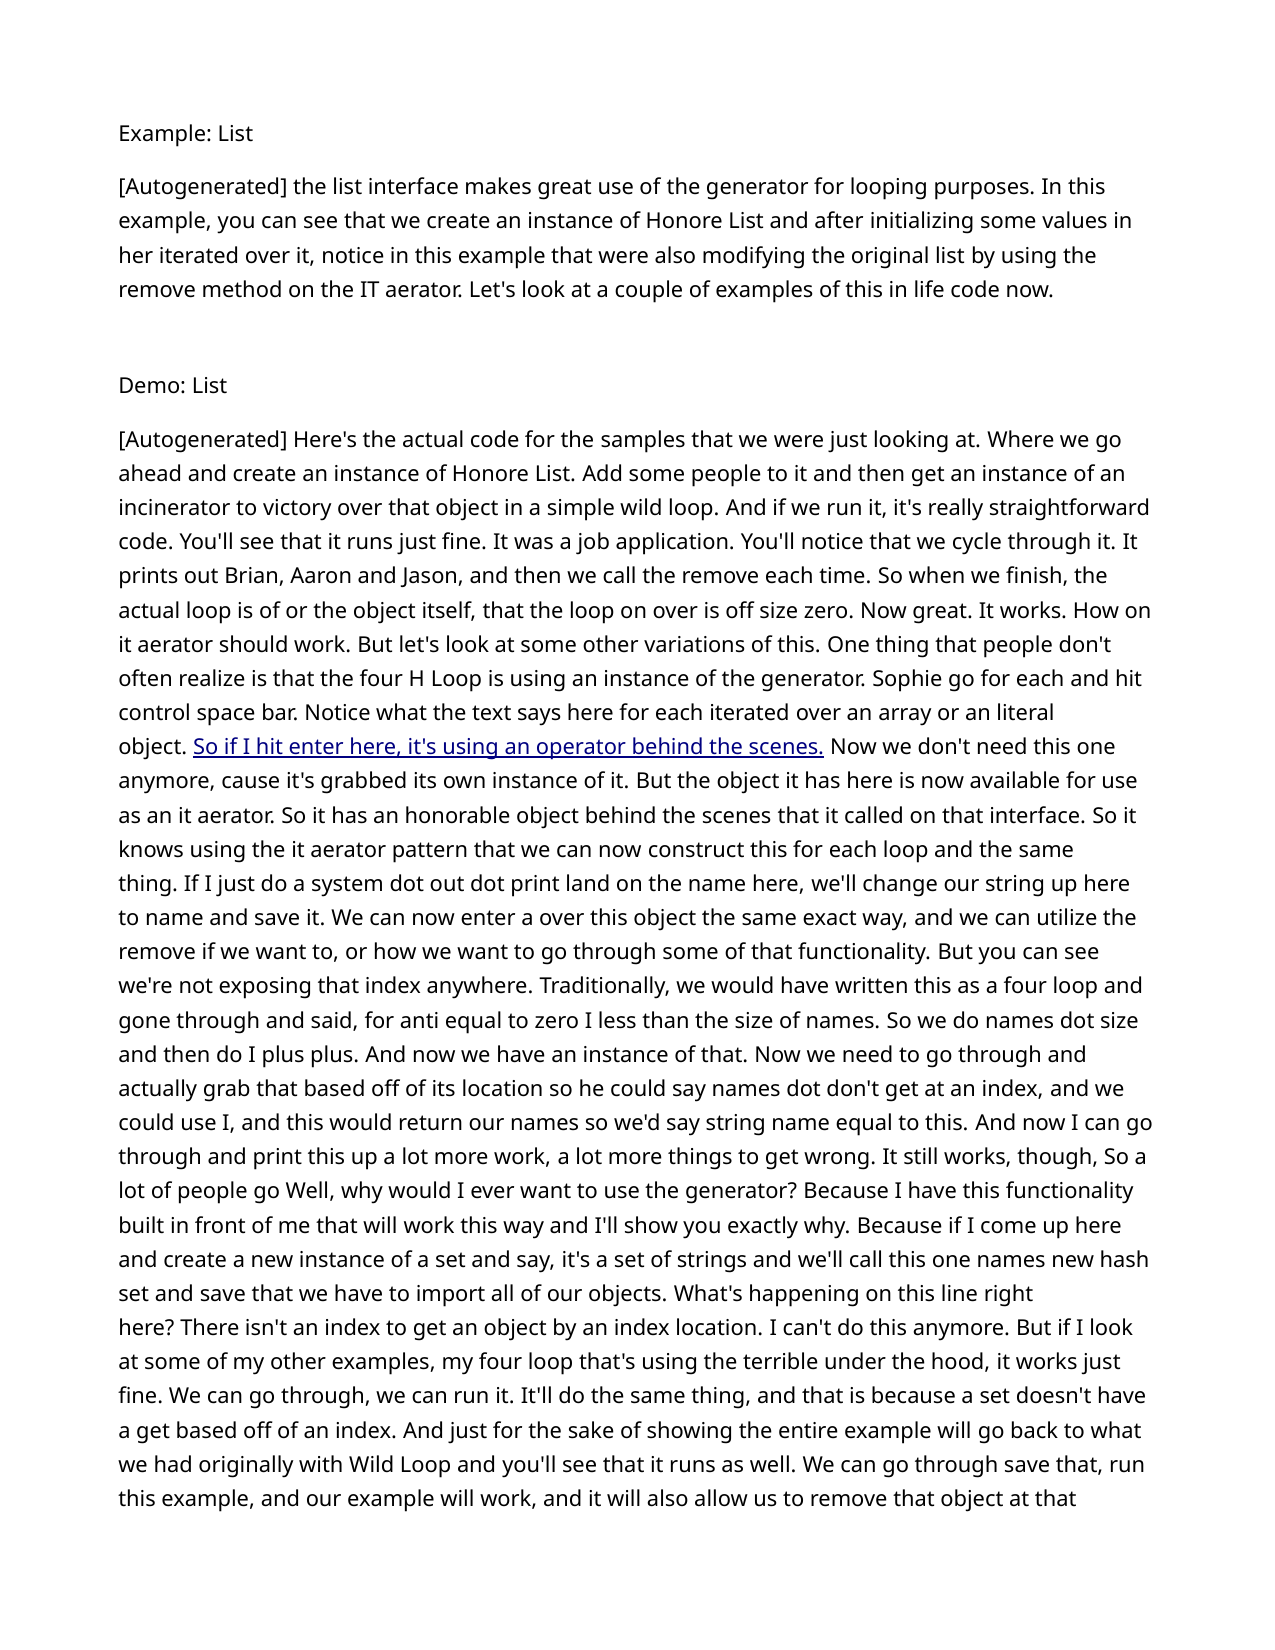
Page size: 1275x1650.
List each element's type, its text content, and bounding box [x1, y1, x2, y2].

text [Autogenerated] Here's the actual code for the samples that we were just looking at. Where we go ahead and create an instance of Honore List. Add some people to it and then get an instance of an incinerator to victory over that object in a simple wild loop. And if we run it, it's really straightforward code. You'll see that it runs just fine. It was a job application. You'll notice that we cycle through it. It prints out Brian, Aaron and Jason, and then we call the remove each time. So when we finish, the actual loop is of or the object itself, that the loop on over is off size zero. Now great. It works. How on it aerator should work. But let's look at some other variations of this. One thing that people don't often realize is that the four H Loop is using an instance of the generator. Sophie go for each and hit control space bar. Notice what the text says here for each iterated over an array or an literal object. So if I hit enter here, it's using an operator behind the scenes. Now we don't need this one anymore, cause it's grabbed its own instance of it. But the object it has here is now available for use as an it aerator. So it has an honorable object behind the scenes that it called on that interface. So it knows using the it aerator pattern that we can now construct this for each loop and the same thing. If I just do a system dot out dot print land on the name here, we'll change our string up here to name and save it. We can now enter a over this object the same exact way, and we can utilize the remove if we want to, or how we want to go through some of that functionality. But you can see we're not exposing that index anywhere. Traditionally, we would have written this as a four loop and gone through and said, for anti equal to zero I less than the size of names. So we do names dot size and then do I plus plus. And now we have an instance of that. Now we need to go through and actually grab that based off of its location so he could say names dot don't get at an index, and we could use I, and this would return our names so we'd say string name equal to this. And now I can go through and print this up a lot more work, a lot more things to get wrong. It still works, though, So a lot of people go Well, why would I ever want to use the generator? Because I have this functionality built in front of me that will work this way and I'll show you exactly why. Because if I come up here and create a new instance of a set and say, it's a set of strings and we'll call this one names new hash set and save that we have to import all of our objects. What's happening on this line right here? There isn't an index to get an object by an index location. I can't do this anymore. But if I look at some of my other examples, my four loop that's using the terrible under the hood, it works just fine. We can go through, we can run it. It'll do the same thing, and that is because a set doesn't have a get based off of an index. And just for the sake of showing the entire example will go back to what we had originally with Wild Loop and you'll see that it runs as well. We can go through save that, run this example, and our example will work, and it will also allow us to remove that object at that [118, 424, 1157, 1513]
subtitle Demo: List [118, 371, 1157, 400]
subtitle Example: List [118, 118, 1157, 148]
text [Autogenerated] the list interface makes great use of the generator for looping purposes. In this example, you can see that we create an instance of Honore List and after initializing some values in her iterated over it, notice in this example that were also modifying the original list by using the remove method on the IT aerator. Let's look at a couple of examples of this in life code now. [118, 171, 1157, 304]
